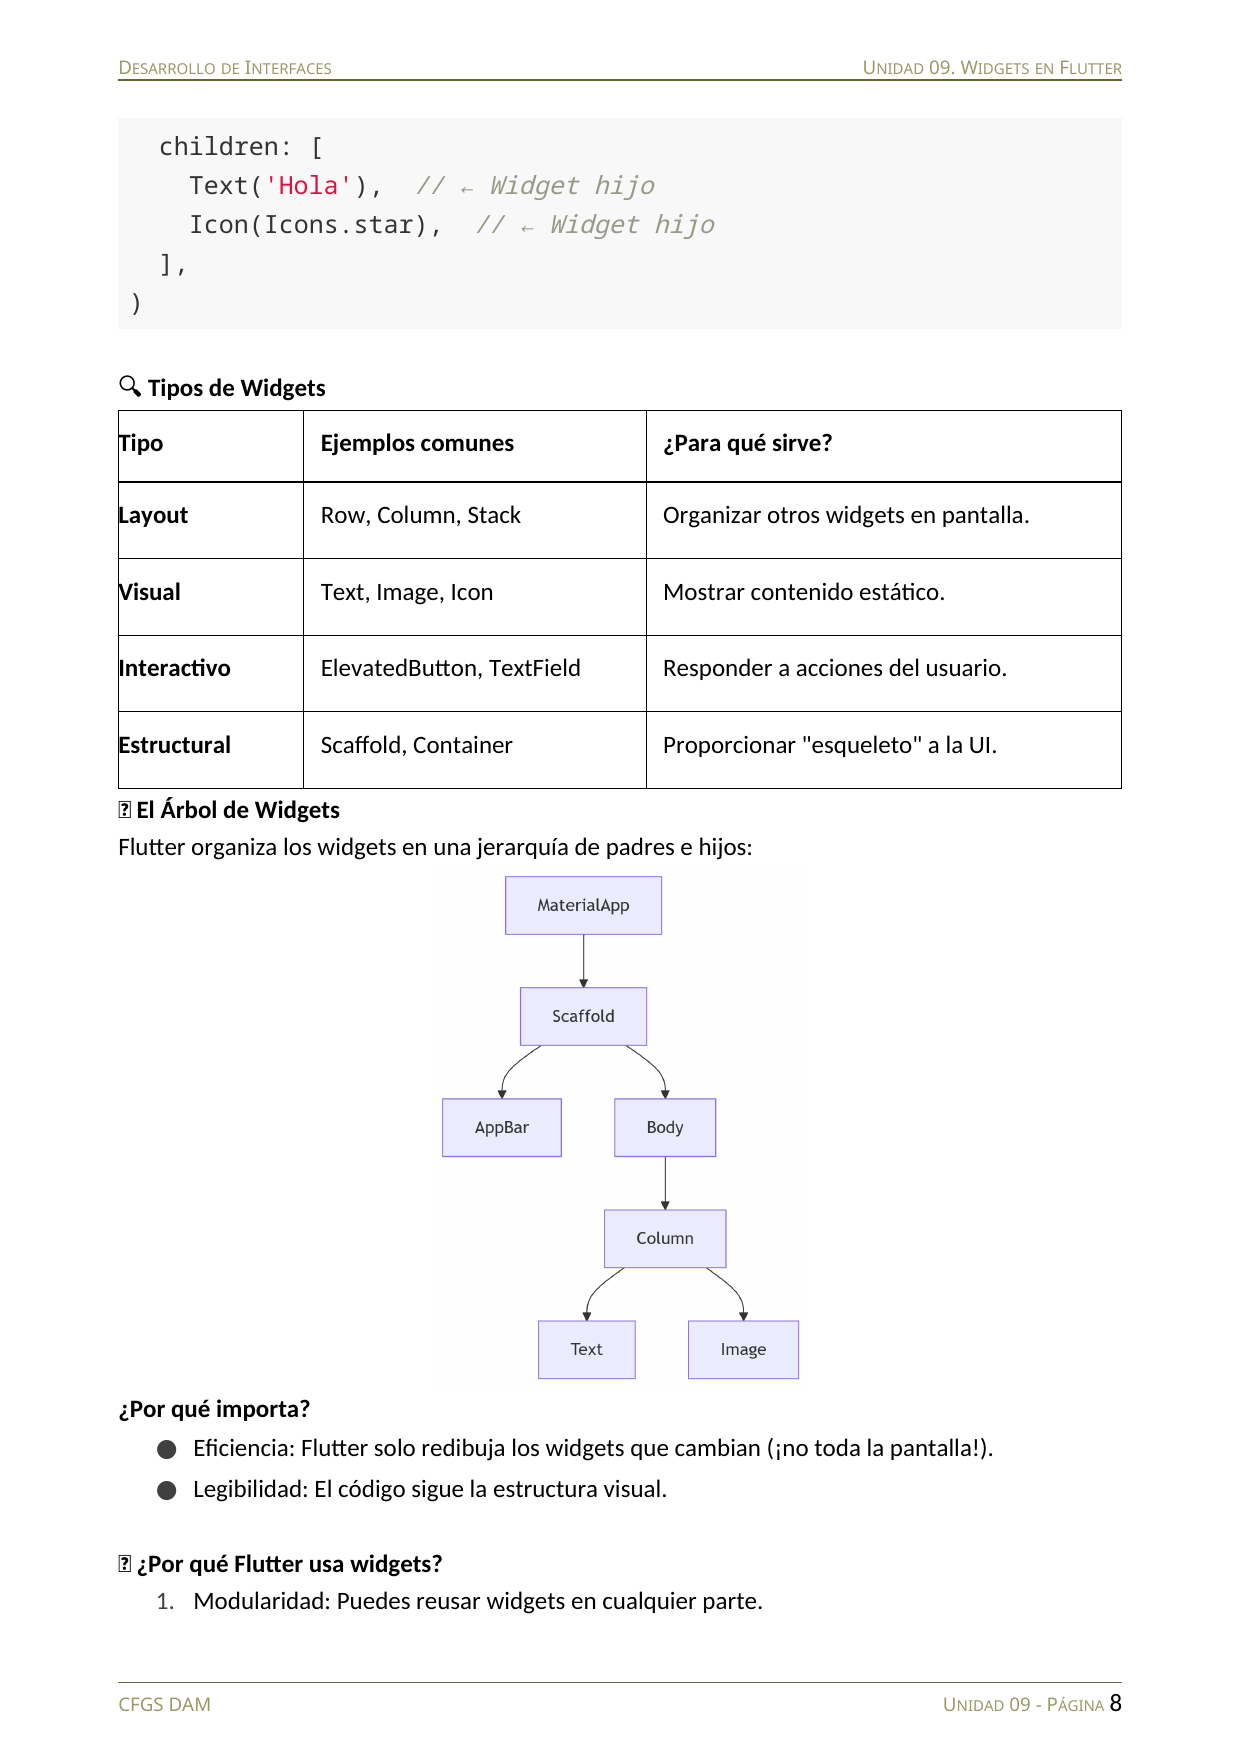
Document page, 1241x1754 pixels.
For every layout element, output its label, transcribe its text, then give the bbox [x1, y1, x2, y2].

list Eficiencia: Flutter solo redibuja los widgets que cambian (¡no toda la pantalla!). [156, 1430, 1122, 1464]
table_cell Row, Column, Stack [304, 483, 646, 558]
table_cell Responder a acciones del usuario. [647, 636, 1121, 711]
table_cell Layout [119, 483, 303, 558]
table_header ¿Para qué sirve? [647, 411, 1121, 481]
table_cell Estructural [119, 712, 303, 788]
list Legibilidad: El código sigue la estructura visual. [156, 1470, 1122, 1504]
table_cell Organizar otros widgets en pantalla. [647, 483, 1121, 558]
text 🌳 El Árbol de Widgets [118, 794, 1122, 825]
text 🔍 Tipos de Widgets [118, 372, 1122, 403]
table_cell Interactivo [119, 636, 303, 711]
picture [434, 868, 807, 1387]
table_cell Mostrar contenido estático. [647, 559, 1121, 634]
list Modularidad: Puedes reusar widgets en cualquier parte. [156, 1585, 1122, 1615]
table_cell Proporcionar "esqueleto" a la UI. [647, 712, 1121, 788]
table_header Ejemplos comunes [304, 411, 646, 481]
text ¿Por qué importa? [118, 1393, 1122, 1423]
table_cell ElevatedButton, TextField [304, 636, 646, 711]
text Flutter organiza los widgets en una jerarquía de padres e hijos: [118, 832, 1122, 862]
table_cell Scaffold, Container [304, 712, 646, 788]
table_header Tipo [119, 411, 303, 481]
table_header children: [ Text('Hola'), // ← Widget hijo Icon(Icons.star), // ← Widget hijo ], ) [118, 118, 1122, 329]
table_cell Text, Image, Icon [304, 559, 646, 634]
table_cell Visual [119, 559, 303, 634]
text 💡 ¿Por qué Flutter usa widgets? [118, 1548, 1122, 1578]
